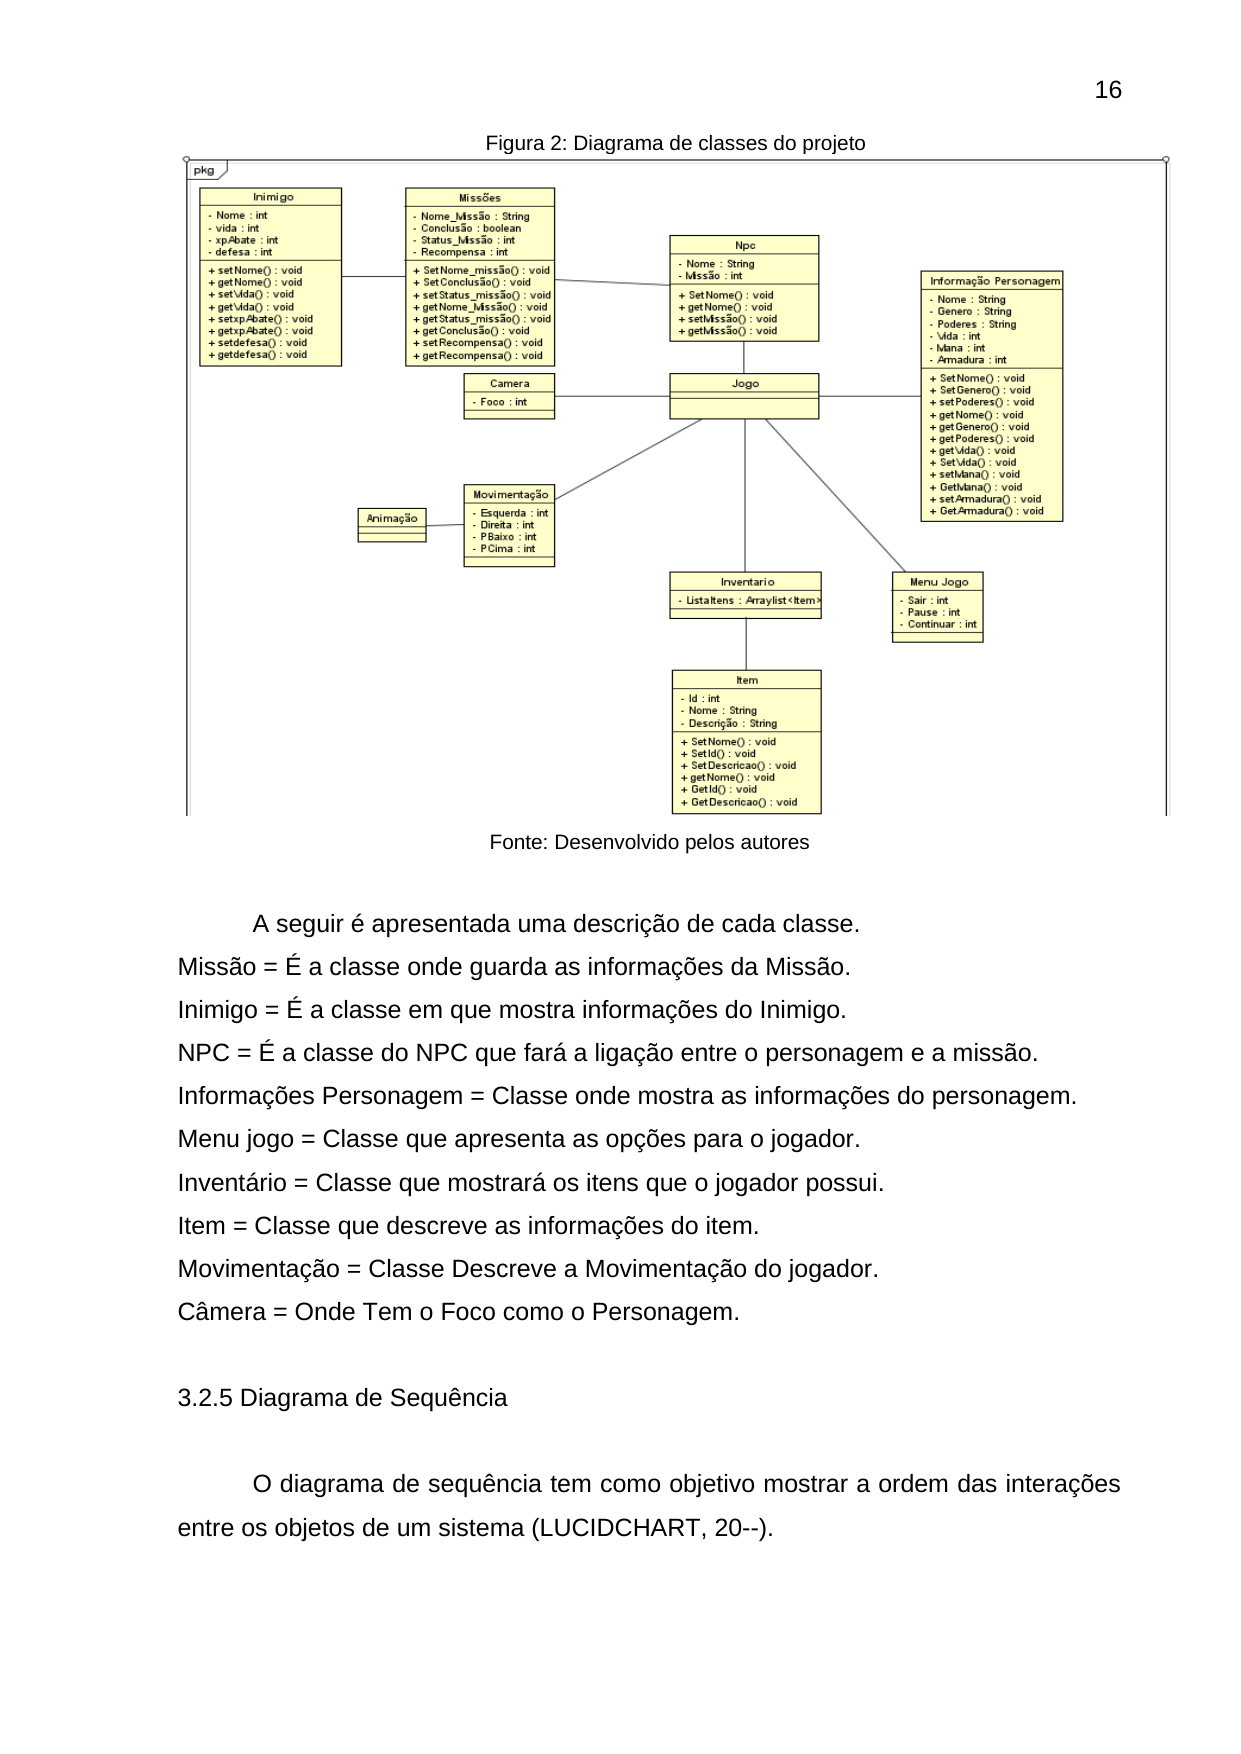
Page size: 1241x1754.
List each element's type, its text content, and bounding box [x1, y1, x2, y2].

text Inimigo = É a classe em que mostra informações do Inimigo. [177, 995, 1122, 1024]
text Movimentação = Classe Descreve a Movimentação do jogador. [177, 1254, 1122, 1282]
text Item = Classe que descreve as informações do item. [177, 1211, 1122, 1239]
text Informações Personagem = Classe onde mostra as informações do personagem. [177, 1081, 1122, 1110]
text Inventário = Classe que mostrará os itens que o jogador possui. [177, 1167, 1122, 1196]
text Missão = É a classe onde guarda as informações da Missão. [177, 952, 1122, 981]
text A seguir é apresentada uma descrição de cada classe. [177, 909, 1122, 937]
text Menu jogo = Classe que apresenta as opções para o jogador. [177, 1124, 1122, 1153]
text Câmera = Onde Tem o Foco como o Personagem. [177, 1297, 1122, 1326]
text Fonte: Desenvolvido pelos autores [177, 830, 1122, 854]
text Figura 2: Diagrama de classes do projeto [177, 131, 1174, 154]
text O diagrama de sequência tem como objetivo mostrar a ordem das interações entre os objetos de um sistema (LUCIDCHART, 20--). [177, 1469, 1122, 1541]
text 3.2.5 Diagrama de Sequência [177, 1383, 1122, 1412]
text NPC = É a classe do NPC que fará a ligação entre o personagem e a missão. [177, 1038, 1122, 1067]
